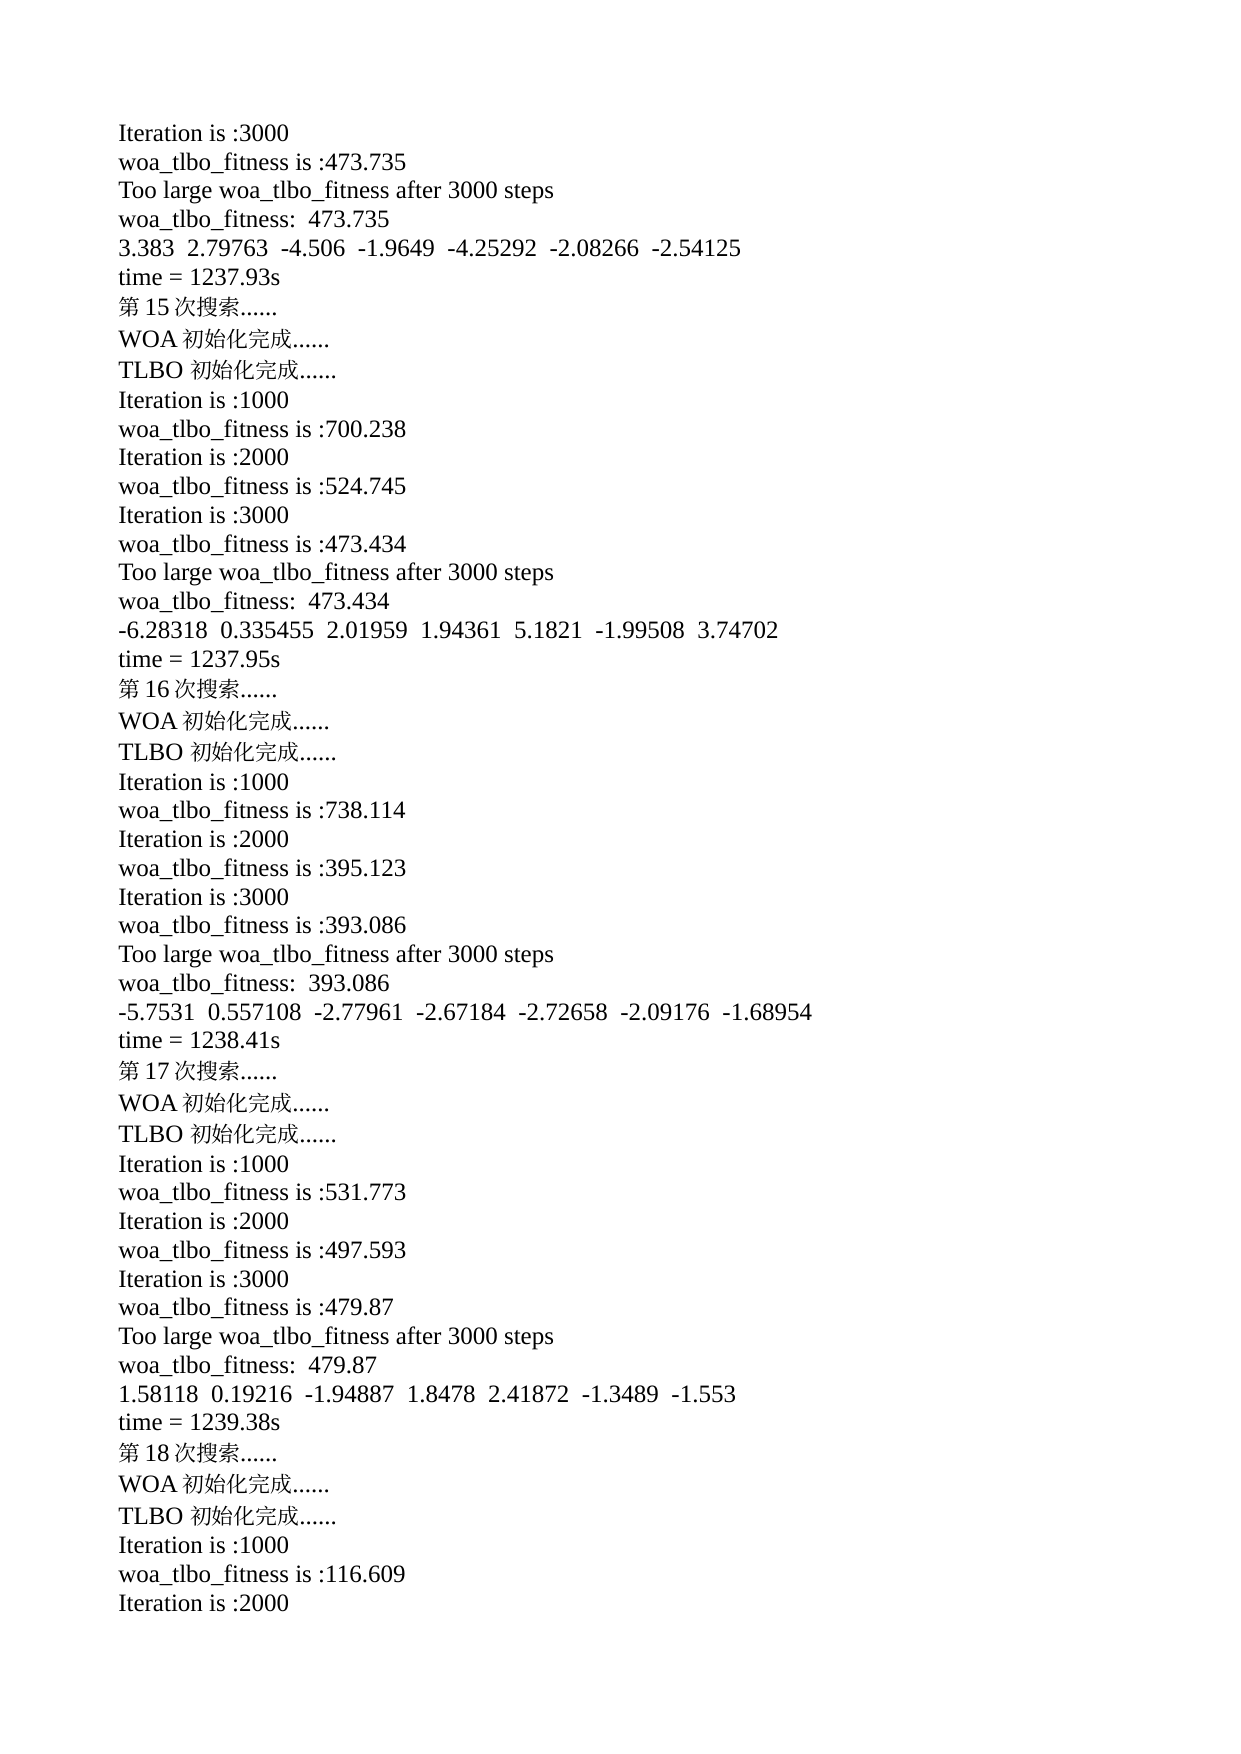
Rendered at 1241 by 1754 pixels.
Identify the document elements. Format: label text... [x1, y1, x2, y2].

text 3.383 2.79763 -4.506 -1.9649 -4.25292 -2.08266 -2.54125 [118, 233, 1122, 262]
text woa_tlbo_fitness: 473.434 [118, 586, 1122, 615]
text time = 1237.93s [118, 262, 1122, 291]
text woa_tlbo_fitness is :531.773 [118, 1177, 1122, 1206]
text time = 1237.95s [118, 644, 1122, 672]
text woa_tlbo_fitness: 393.086 [118, 968, 1122, 997]
text Iteration is :1000 [118, 385, 1122, 414]
text TLBO 初始化完成...... [118, 1117, 1122, 1149]
text woa_tlbo_fitness is :738.114 [118, 796, 1122, 824]
text WOA 初始化完成...... [118, 1086, 1122, 1117]
text woa_tlbo_fitness is :116.609 [118, 1559, 1122, 1588]
text Too large woa_tlbo_fitness after 3000 steps [118, 939, 1122, 968]
text woa_tlbo_fitness is :473.434 [118, 529, 1122, 557]
text Iteration is :2000 [118, 1588, 1122, 1617]
text 1.58118 0.19216 -1.94887 1.8478 2.41872 -1.3489 -1.553 [118, 1379, 1122, 1407]
text Iteration is :2000 [118, 824, 1122, 853]
text Iteration is :2000 [118, 1206, 1122, 1235]
text time = 1239.38s [118, 1407, 1122, 1436]
text Too large woa_tlbo_fitness after 3000 steps [118, 557, 1122, 586]
text TLBO 初始化完成...... [118, 735, 1122, 767]
text woa_tlbo_fitness is :524.745 [118, 471, 1122, 500]
text Iteration is :3000 [118, 1264, 1122, 1292]
text Too large woa_tlbo_fitness after 3000 steps [118, 1321, 1122, 1350]
text 第17次搜索...... [118, 1054, 1122, 1086]
text Iteration is :1000 [118, 1149, 1122, 1177]
text TLBO 初始化完成...... [118, 353, 1122, 385]
text woa_tlbo_fitness is :497.593 [118, 1235, 1122, 1264]
text 第15次搜索...... [118, 291, 1122, 322]
text Too large woa_tlbo_fitness after 3000 steps [118, 176, 1122, 204]
text Iteration is :1000 [118, 767, 1122, 796]
text woa_tlbo_fitness is :473.735 [118, 147, 1122, 176]
text Iteration is :3000 [118, 500, 1122, 529]
text time = 1238.41s [118, 1026, 1122, 1054]
text WOA 初始化完成...... [118, 704, 1122, 735]
text Iteration is :3000 [118, 882, 1122, 911]
text 第16次搜索...... [118, 672, 1122, 704]
text -5.7531 0.557108 -2.77961 -2.67184 -2.72658 -2.09176 -1.68954 [118, 997, 1122, 1026]
text woa_tlbo_fitness is :700.238 [118, 414, 1122, 442]
text woa_tlbo_fitness is :395.123 [118, 853, 1122, 882]
text woa_tlbo_fitness: 479.87 [118, 1350, 1122, 1379]
text WOA 初始化完成...... [118, 322, 1122, 353]
text Iteration is :3000 [118, 118, 1122, 147]
text woa_tlbo_fitness: 473.735 [118, 204, 1122, 233]
text WOA 初始化完成...... [118, 1468, 1122, 1499]
text woa_tlbo_fitness is :393.086 [118, 911, 1122, 939]
text -6.28318 0.335455 2.01959 1.94361 5.1821 -1.99508 3.74702 [118, 615, 1122, 644]
text Iteration is :2000 [118, 442, 1122, 471]
text woa_tlbo_fitness is :479.87 [118, 1292, 1122, 1321]
text TLBO 初始化完成...... [118, 1499, 1122, 1531]
text 第18次搜索...... [118, 1436, 1122, 1468]
text Iteration is :1000 [118, 1531, 1122, 1559]
